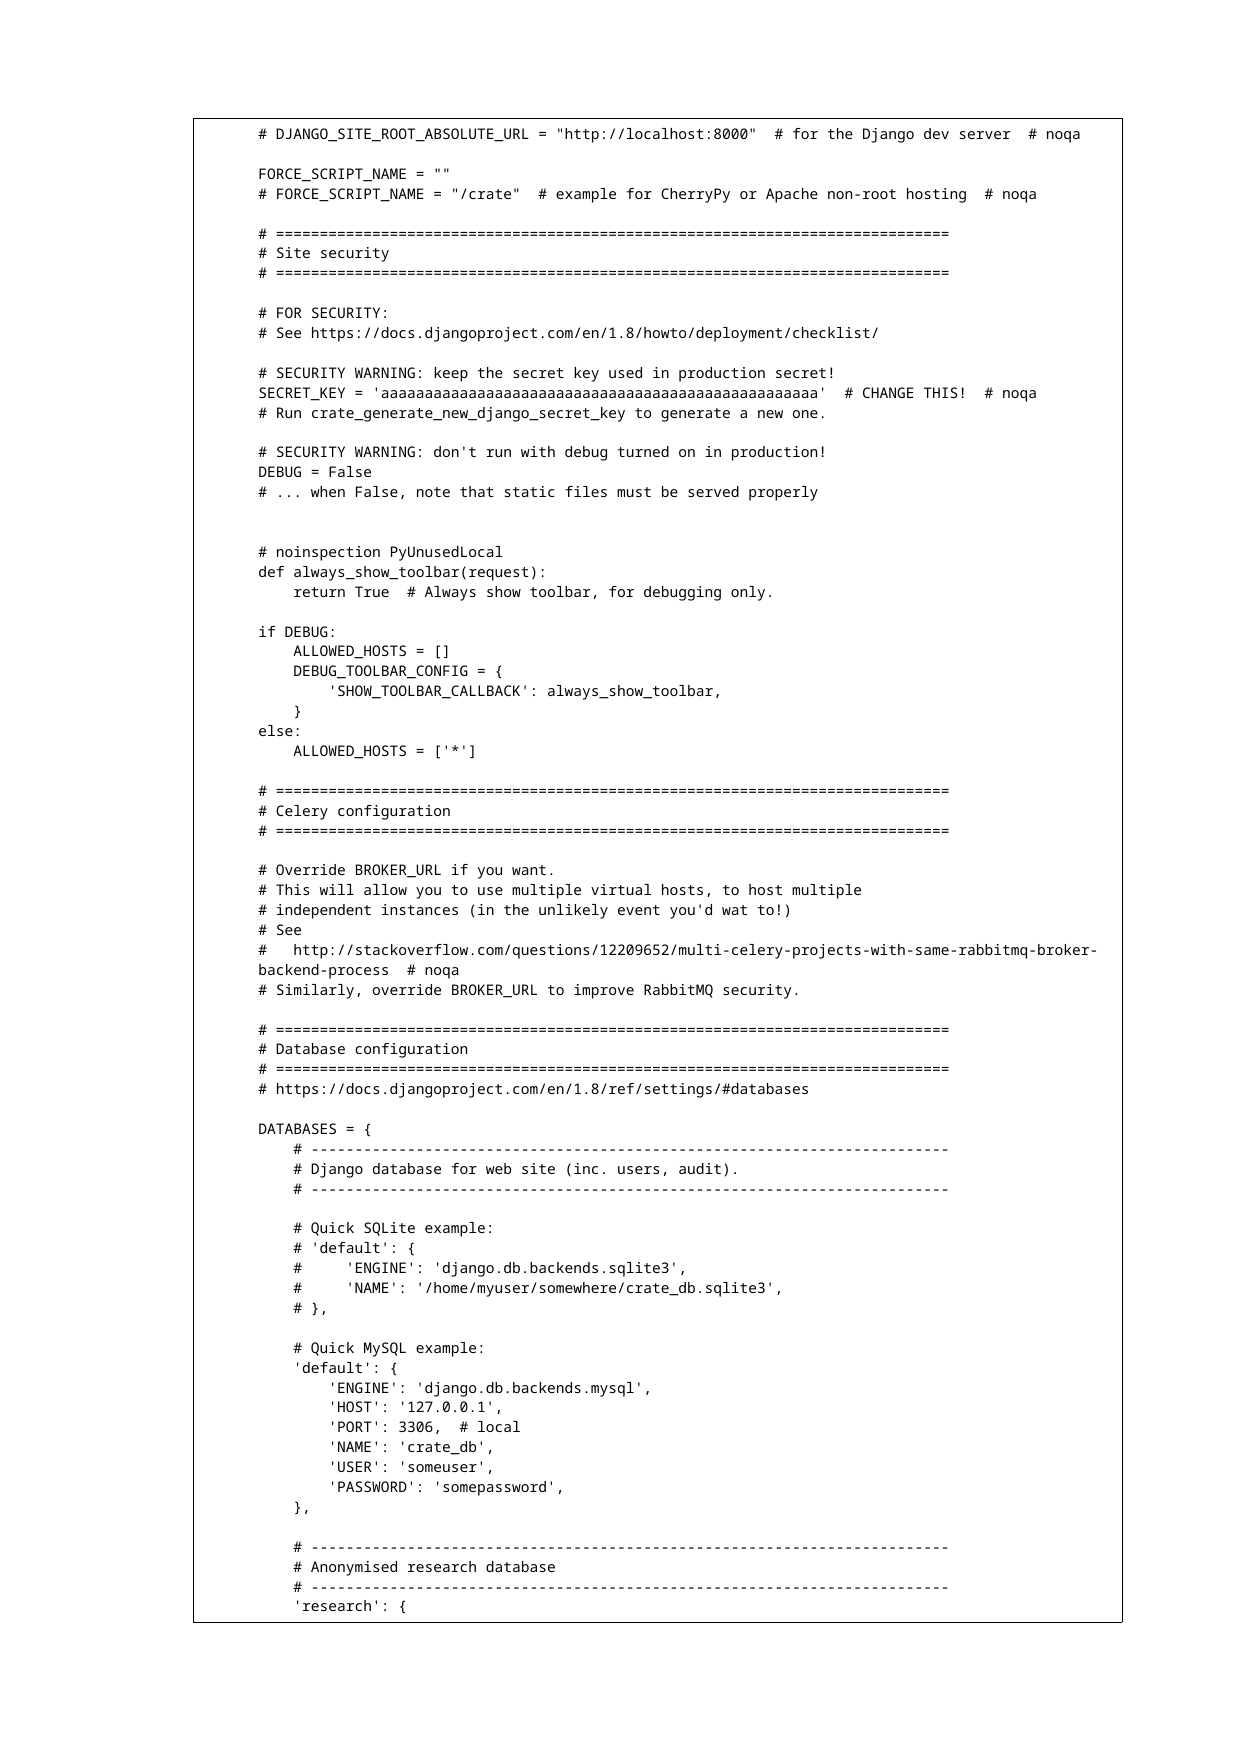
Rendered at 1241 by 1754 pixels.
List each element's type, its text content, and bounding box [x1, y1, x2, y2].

table_header # DJANGO_SITE_ROOT_ABSOLUTE_URL = "http://localhost:8000" # for the Django dev server # noqa FORCE_SCRIPT_NAME = "" # FORCE_SCRIPT_NAME = "/crate" # example for CherryPy or Apache non-root hosting # noqa # ============================================================================= # Site security # ============================================================================= # FOR SECURITY: # See https://docs.djangoproject.com/en/1.8/howto/deployment/checklist/ # SECURITY WARNING: keep the secret key used in production secret! SECRET_KEY = 'aaaaaaaaaaaaaaaaaaaaaaaaaaaaaaaaaaaaaaaaaaaaaaaaaa' # CHANGE THIS! # noqa # Run crate_generate_new_django_secret_key to generate a new one. # SECURITY WARNING: don't run with debug turned on in production! DEBUG = False # ... when False, note that static files must be served properly # noinspection PyUnusedLocal def always_show_toolbar(request): return True # Always show toolbar, for debugging only. if DEBUG: ALLOWED_HOSTS = [] DEBUG_TOOLBAR_CONFIG = { 'SHOW_TOOLBAR_CALLBACK': always_show_toolbar, } else: ALLOWED_HOSTS = ['*'] # ============================================================================= # Celery configuration # ============================================================================= # Override BROKER_URL if you want. # This will allow you to use multiple virtual hosts, to host multiple # independent instances (in the unlikely event you'd wat to!) # See # http://stackoverflow.com/questions/12209652/multi-celery-projects-with-same-rabbitmq-broker-backend-process # noqa # Similarly, override BROKER_URL to improve RabbitMQ security. # ============================================================================= # Database configuration # ============================================================================= # https://docs.djangoproject.com/en/1.8/ref/settings/#databases DATABASES = { # ------------------------------------------------------------------------- # Django database for web site (inc. users, audit). # ------------------------------------------------------------------------- # Quick SQLite example: # 'default': { # 'ENGINE': 'django.db.backends.sqlite3', # 'NAME': '/home/myuser/somewhere/crate_db.sqlite3', # }, # Quick MySQL example: 'default': { 'ENGINE': 'django.db.backends.mysql', 'HOST': '127.0.0.1', 'PORT': 3306, # local 'NAME': 'crate_db', 'USER': 'someuser', 'PASSWORD': 'somepassword', }, # ------------------------------------------------------------------------- # Anonymised research database # ------------------------------------------------------------------------- 'research': { [194, 119, 1122, 1622]
